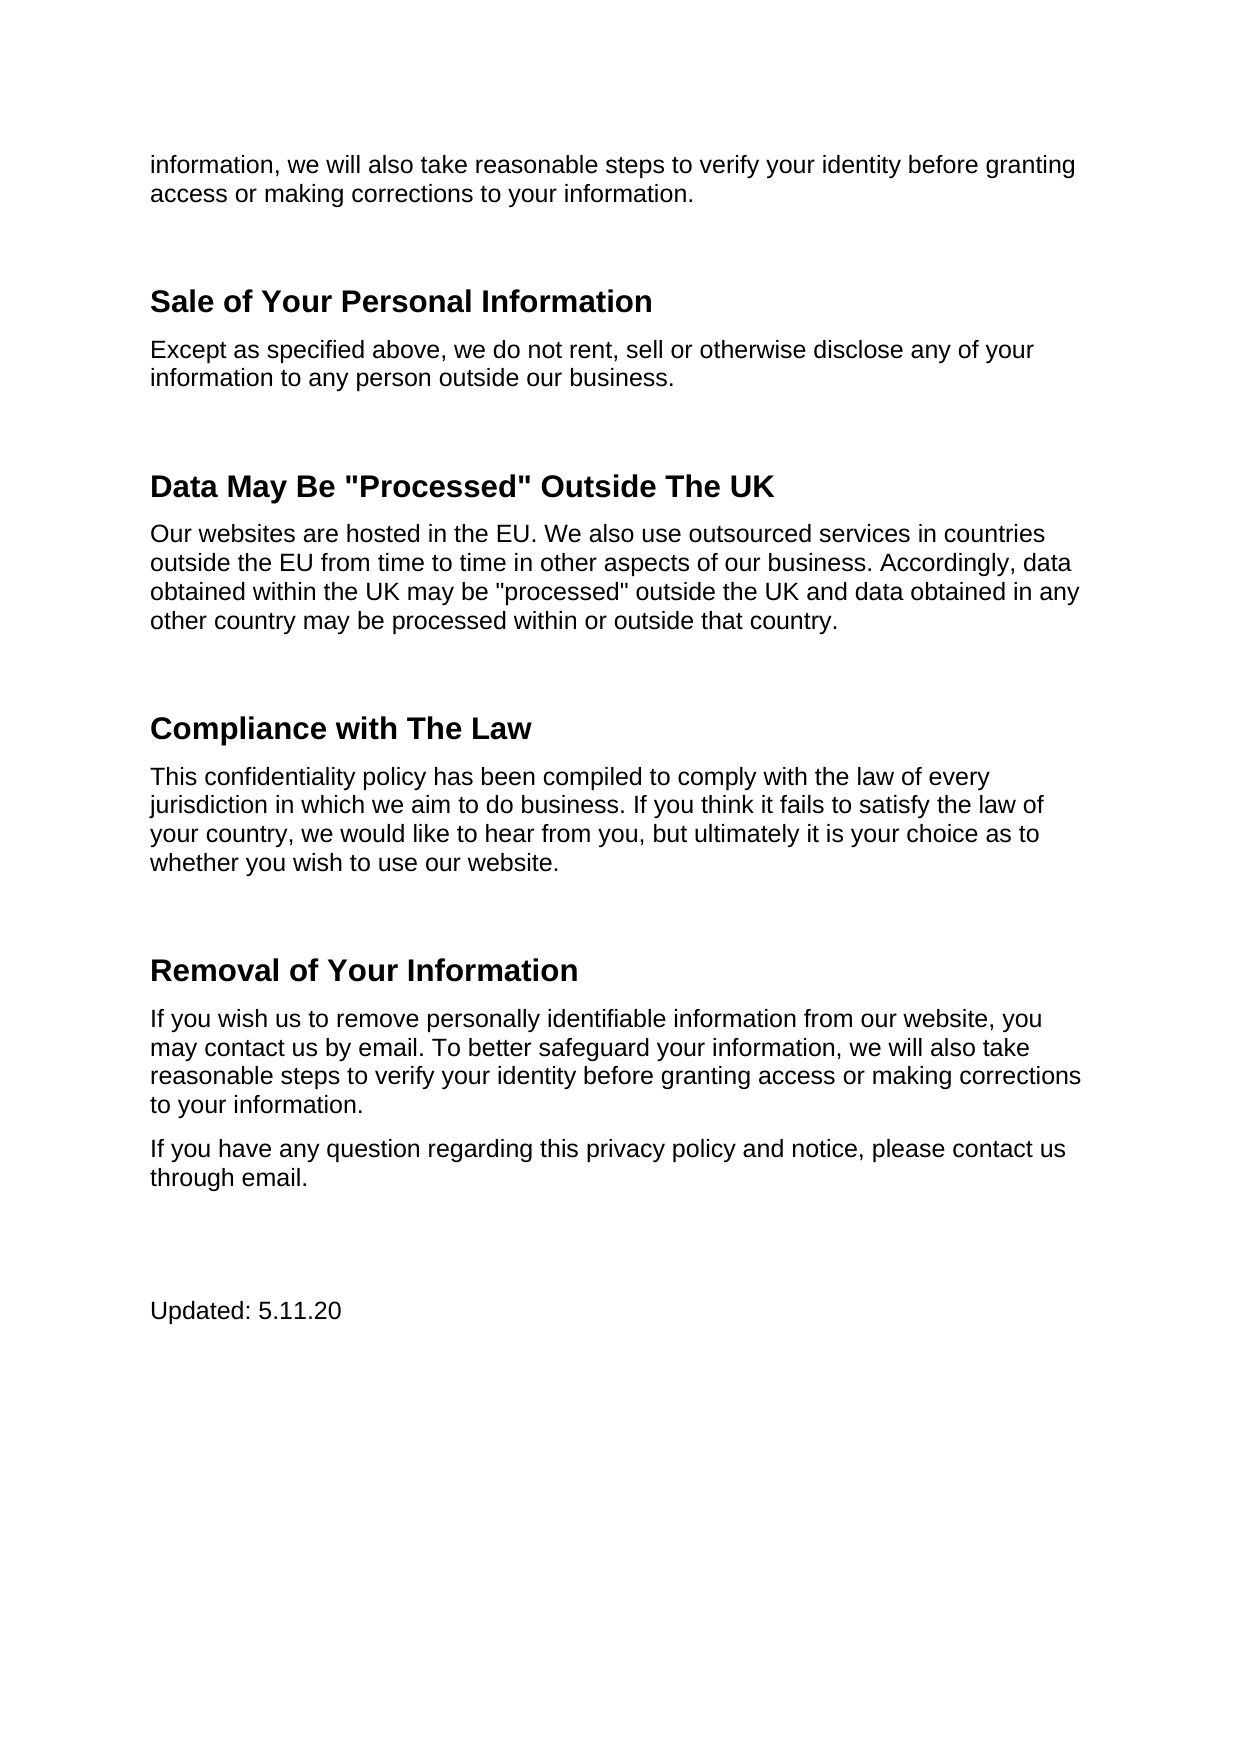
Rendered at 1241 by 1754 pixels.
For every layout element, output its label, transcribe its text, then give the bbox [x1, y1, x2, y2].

text Except as specified above, we do not rent, sell or otherwise disclose any of your information to any person outside our business. [150, 335, 1090, 392]
subtitle Data May Be "Processed" Outside The UK [150, 468, 1090, 504]
text This confidentiality policy has been compiled to comply with the law of every jurisdiction in which we aim to do business. If you think it fails to satisfy the law of your country, we would like to hear from you, but ultimately it is your choice as to whether you wish to use our website. [150, 762, 1090, 877]
subtitle Removal of Your Information [150, 952, 1090, 988]
text If you have any question regarding this privacy policy and notice, please contact us through email. [150, 1134, 1090, 1192]
text Updated: 5.11.20 [150, 1296, 1090, 1325]
text Our websites are hosted in the EU. We also use outsourced services in countries outside the EU from time to time in other aspects of our business. Accordingly, data obtained within the UK may be "processed" outside the UK and data obtained in any other country may be processed within or outside that country. [150, 519, 1090, 634]
subtitle Sale of Your Personal Information [150, 283, 1090, 319]
subtitle Compliance with The Law [150, 710, 1090, 746]
text If you wish us to remove personally identifiable information from our website, you may contact us by email. To better safeguard your information, we will also take reasonable steps to verify your identity before granting access or making corrections to your information. [150, 1004, 1090, 1119]
text information, we will also take reasonable steps to verify your identity before granting access or making corrections to your information. [150, 150, 1090, 207]
